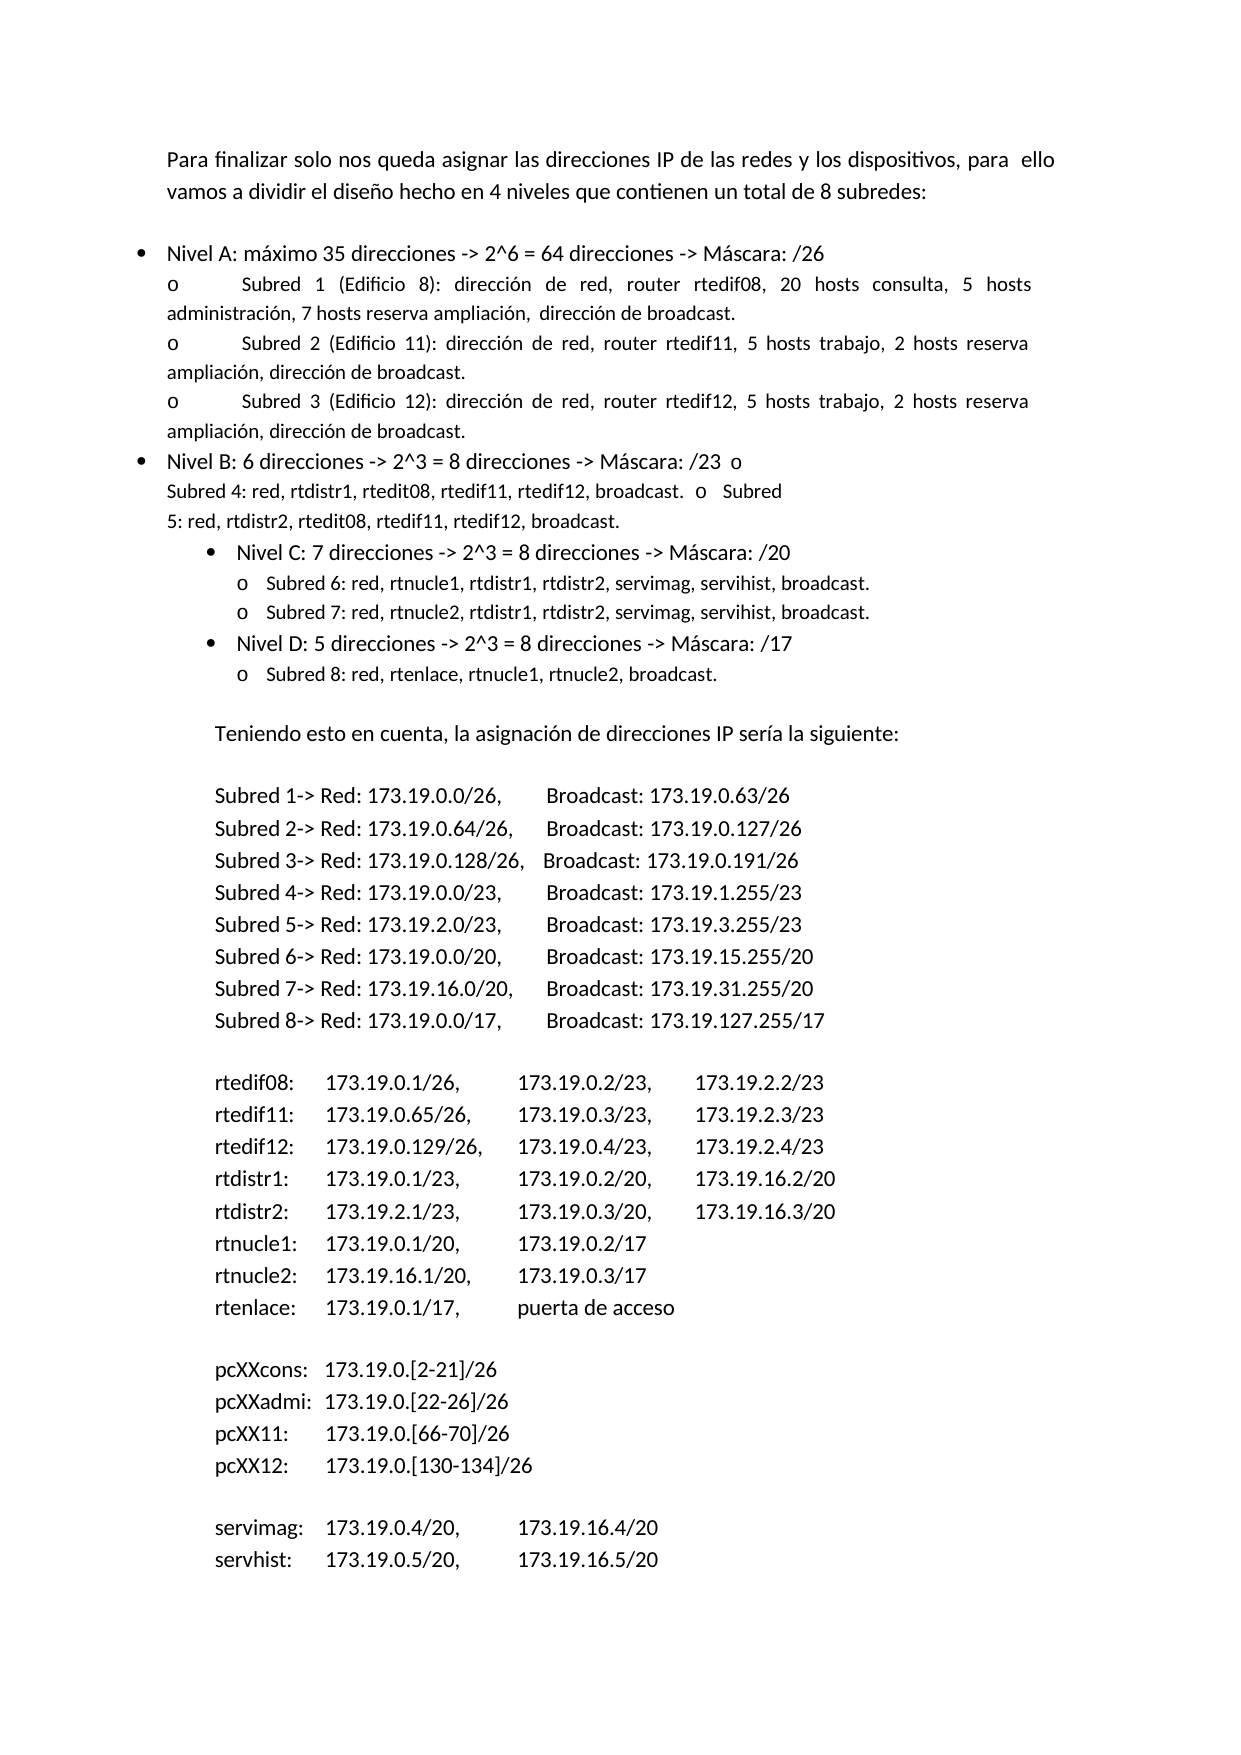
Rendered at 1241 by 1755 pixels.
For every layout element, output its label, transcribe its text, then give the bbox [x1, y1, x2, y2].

table_cell 173.19.0.1/17, [312, 1293, 501, 1331]
list Nivel A: máximo 35 direcciones -> 2^6 = 64 direcciones -> Máscara: /26 [137, 239, 1076, 267]
table_cell 173.19.0.4/23, [501, 1133, 685, 1164]
table_cell 173.19.0.1/20, [312, 1229, 501, 1261]
table_header rtedif08: [209, 1063, 312, 1100]
text pcXXcons: 173.19.0.[2-21]/26 pcXXadmi: 173.19.0.[22-26]/26 pcXX11: 173.19.0.[66-70]/26 pcXX12: 173.19.0.[130-134]/26 [214, 1355, 536, 1479]
table_cell 173.19.0.2/17 [501, 1229, 685, 1261]
table_cell 173.19.0.3/20, [501, 1197, 685, 1229]
table_cell 173.19.0.129/26, [312, 1133, 501, 1164]
table_cell 173.19.16.5/20 [489, 1545, 665, 1583]
table_cell 173.19.16.2/20 [685, 1165, 842, 1197]
table_header 173.19.0.4/20, [315, 1507, 489, 1545]
table_cell 173.19.2.3/23 [685, 1100, 842, 1132]
list Subred 1 (Edificio 8): dirección de red, router rtedif08, 20 hosts consulta, 5 hosts administración, 7 hosts reserva ampliación, dirección de broadcast. [167, 271, 1064, 326]
table_header servimag: [209, 1507, 315, 1545]
table_cell 173.19.0.1/23, [312, 1165, 501, 1197]
table_cell rtedif11: [209, 1100, 312, 1132]
table_cell 173.19.16.1/20, [312, 1261, 501, 1293]
table_cell rtdistr2: [209, 1197, 312, 1229]
text Teniendo esto en cuenta, la asignación de direcciones IP sería la siguiente: Subred 1-> Red: 173.19.0.0/26, Broadcast: 173.19.0.63/26 [214, 693, 906, 815]
list Subred 6: red, rtnucle1, rtdistr1, rtdistr2, servimag, servihist, broadcast. [236, 570, 1076, 596]
table_cell servhist: [209, 1545, 315, 1583]
text Para finalizar solo nos queda asignar las direcciones IP de las redes y los dispositivos, para ello vamos a dividir el diseño hecho en 4 niveles que contienen un total de 8 subredes: [167, 145, 1064, 205]
text Subred 3-> Red: 173.19.0.128/26, Broadcast: 173.19.0.191/26 Subred 4-> Red: 173.19.0.0/23, Broadcast: 173.19.1.255/23 Subred 5-> Red: 173.19.2.0/23, Broadcast: 173.19.3.255/23 Subred 6-> Red: 173.19.0.0/20, Broadcast: 173.19.15.255/20 Subred 7-> Red: 173.19.16.0/20, Broadcast: 173.19.31.255/20 Subred 8-> Red: 173.19.0.0/17, Broadcast: 173.19.127.255/17 [214, 846, 828, 1035]
table_cell 173.19.0.3/17 [501, 1261, 685, 1293]
table_cell rtedif12: [209, 1133, 312, 1164]
list Subred 3 (Edificio 12): dirección de red, router rtedif12, 5 hosts trabajo, 2 hosts reserva ampliación, dirección de broadcast. [167, 388, 1064, 443]
table_cell rtenlace: [209, 1293, 312, 1331]
list Subred 7: red, rtnucle2, rtdistr1, rtdistr2, servimag, servihist, broadcast. [236, 599, 1076, 626]
table_cell 173.19.0.2/20, [501, 1165, 685, 1197]
table_cell rtdistr1: [209, 1165, 312, 1197]
table_cell [685, 1261, 842, 1293]
table_header 173.19.0.1/26, [312, 1063, 501, 1100]
list Subred 2 (Edificio 11): dirección de red, router rtedif11, 5 hosts trabajo, 2 hosts reserva ampliación, dirección de broadcast. [167, 330, 1064, 385]
table_cell [685, 1293, 842, 1331]
table_cell 173.19.16.3/20 [685, 1197, 842, 1229]
table_cell rtnucle2: [209, 1261, 312, 1293]
table_cell [685, 1229, 842, 1261]
table_cell 173.19.0.65/26, [312, 1100, 501, 1132]
table_cell 173.19.2.4/23 [685, 1133, 842, 1164]
table_cell 173.19.2.1/23, [312, 1197, 501, 1229]
list Nivel D: 5 direcciones -> 2^3 = 8 direcciones -> Máscara: /17 [207, 629, 1076, 657]
text Subred 2-> Red: 173.19.0.64/26, Broadcast: 173.19.0.127/26 [214, 815, 1076, 841]
table_header 173.19.16.4/20 [489, 1507, 665, 1545]
table_cell rtnucle1: [209, 1229, 312, 1261]
table_header 173.19.0.2/23, [501, 1063, 685, 1100]
table_cell puerta de acceso [501, 1293, 685, 1331]
table_cell 173.19.0.5/20, [315, 1545, 489, 1583]
list Subred 8: red, rtenlace, rtnucle1, rtnucle2, broadcast. [236, 661, 1076, 688]
table_cell 173.19.0.3/23, [501, 1100, 685, 1132]
list Nivel B: 6 direcciones -> 2^3 = 8 direcciones -> Máscara: /23 o Subred 4: red, rtdistr1, rtedit08, rtedif11, rtedif12, broadcast. o Subred 5: red, rtdistr2, rtedit08, rtedif11, rtedif12, broadcast. [137, 447, 795, 534]
list Nivel C: 7 direcciones -> 2^3 = 8 direcciones -> Máscara: /20 [207, 537, 1076, 566]
table_header 173.19.2.2/23 [685, 1063, 842, 1100]
